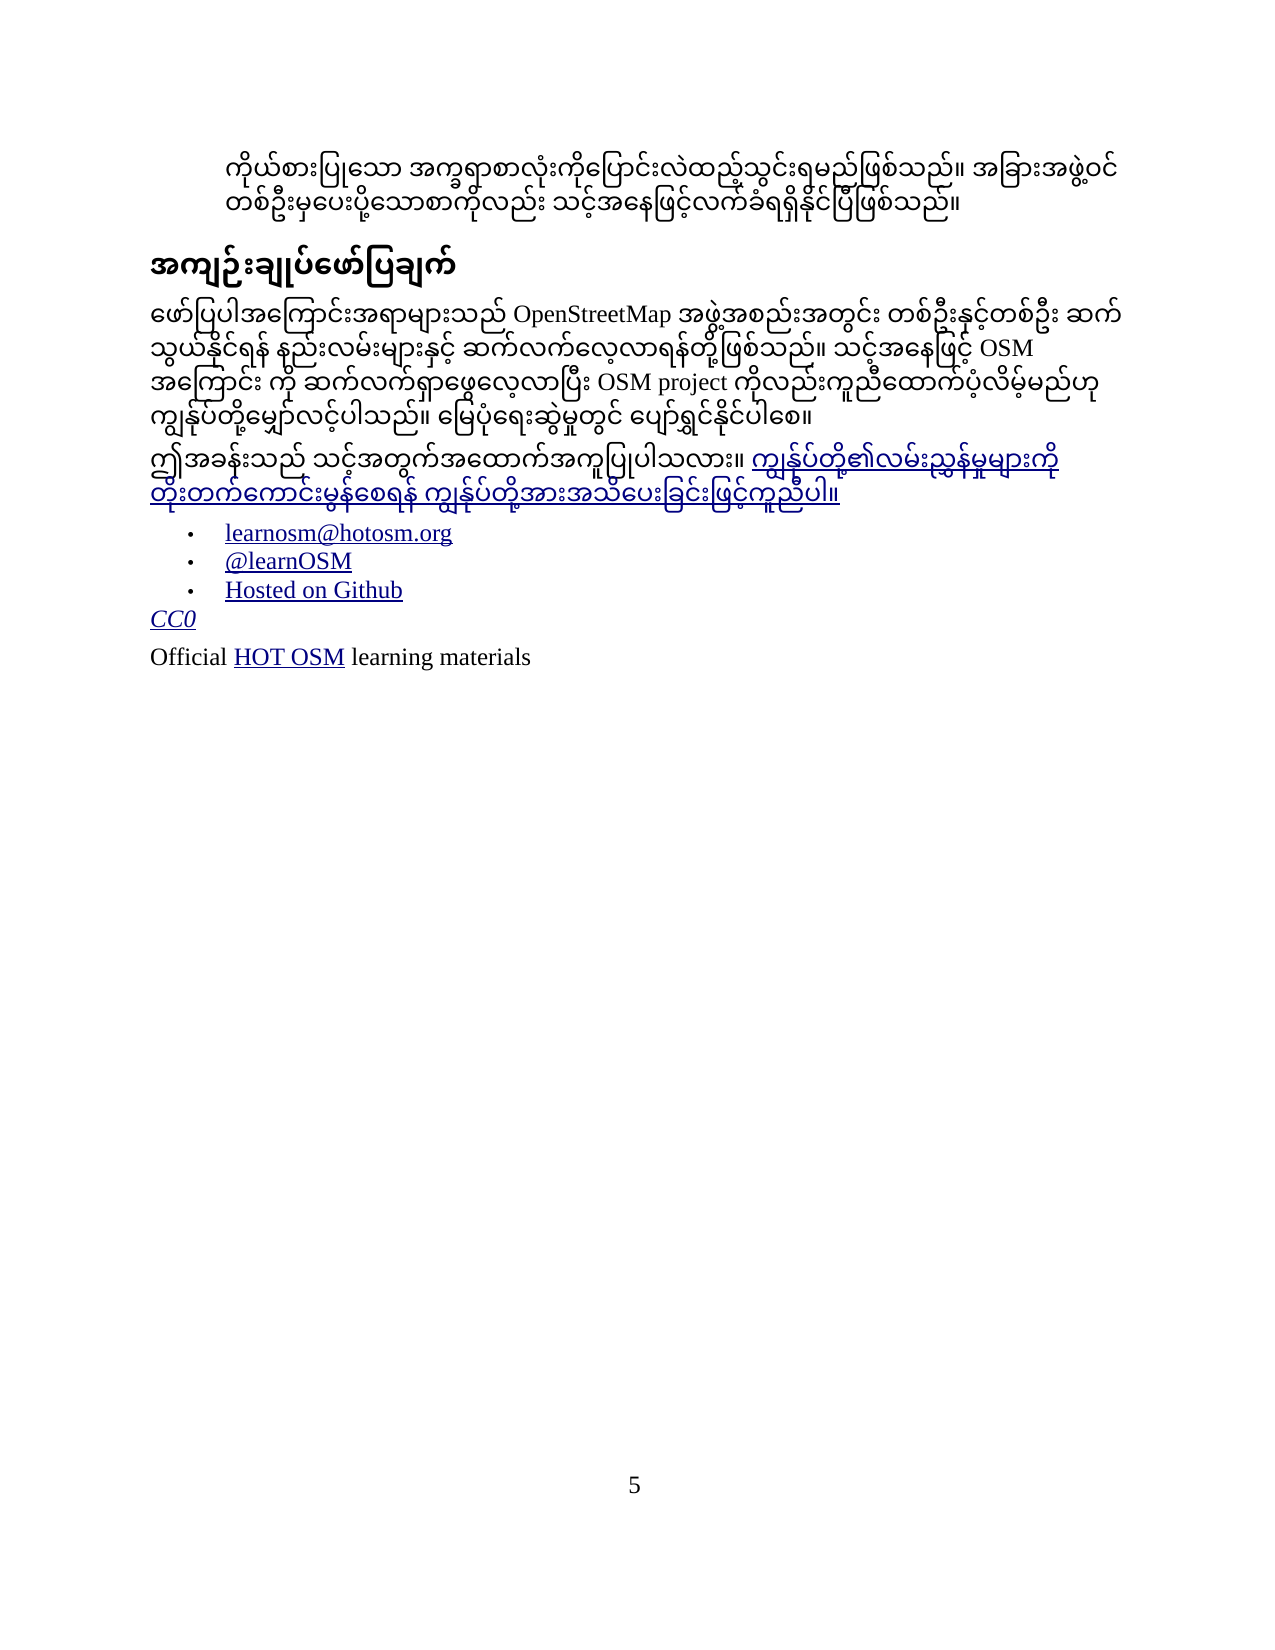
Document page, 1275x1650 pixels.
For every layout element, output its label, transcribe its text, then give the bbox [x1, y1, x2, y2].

list ကိုယ်စားပြုသော အက္ခရာစာလုံးကိုပြောင်းလဲထည့်သွင်းရမည်ဖြစ်သည်။ အခြားအဖွဲ့ဝင်တစ်ဦးမှပေးပို့သောစာကိုလည်း သင့်အနေဖြင့်လက်ခံရရှိနိုင်ပြီဖြစ်သည်။ [187, 150, 1125, 218]
text Official HOT OSM learning materials [150, 642, 1125, 670]
text CC0 [150, 604, 1125, 633]
text ဖော်ပြပါအကြောင်းအရာများသည် OpenStreetMap အဖွဲ့အစည်းအတွင်း တစ်ဦးနှင့်တစ်ဦး ဆက်သွယ်နိုင်ရန် နည်းလမ်းများနှင့် ဆက်လက်လေ့လာရန်တို့ဖြစ်သည်။ သင့်အနေဖြင့် OSM အကြောင်း ကို ဆက်လက်ရှာဖွေလေ့လာပြီး OSM project ကိုလည်းကူညီထောက်ပံ့လိမ့်မည်ဟု ကျွန်ုပ်တို့မျှော်လင့်ပါသည်။ မြေပုံရေးဆွဲမှုတွင် ပျော်ရွှင်နိုင်ပါစေ။ [150, 295, 1125, 432]
subtitle အကျဉ်းချုပ်ဖော်ပြချက် [150, 243, 1125, 283]
text ဤအခန်းသည် သင့်အတွက်အထောက်အကူပြုပါသလား။ ကျွန်ုပ်တို့၏လမ်းညွှန်မှုများကိုတိုးတက်ကောင်းမွန်စေရန် ကျွန်ုပ်တို့အားအသိပေးခြင်းဖြင့်ကူညီပါ။ [150, 441, 1125, 509]
list @learnOSM [187, 546, 1125, 575]
list Hosted on Github [187, 575, 1125, 604]
list learnosm@hotosm.org [187, 518, 1125, 546]
